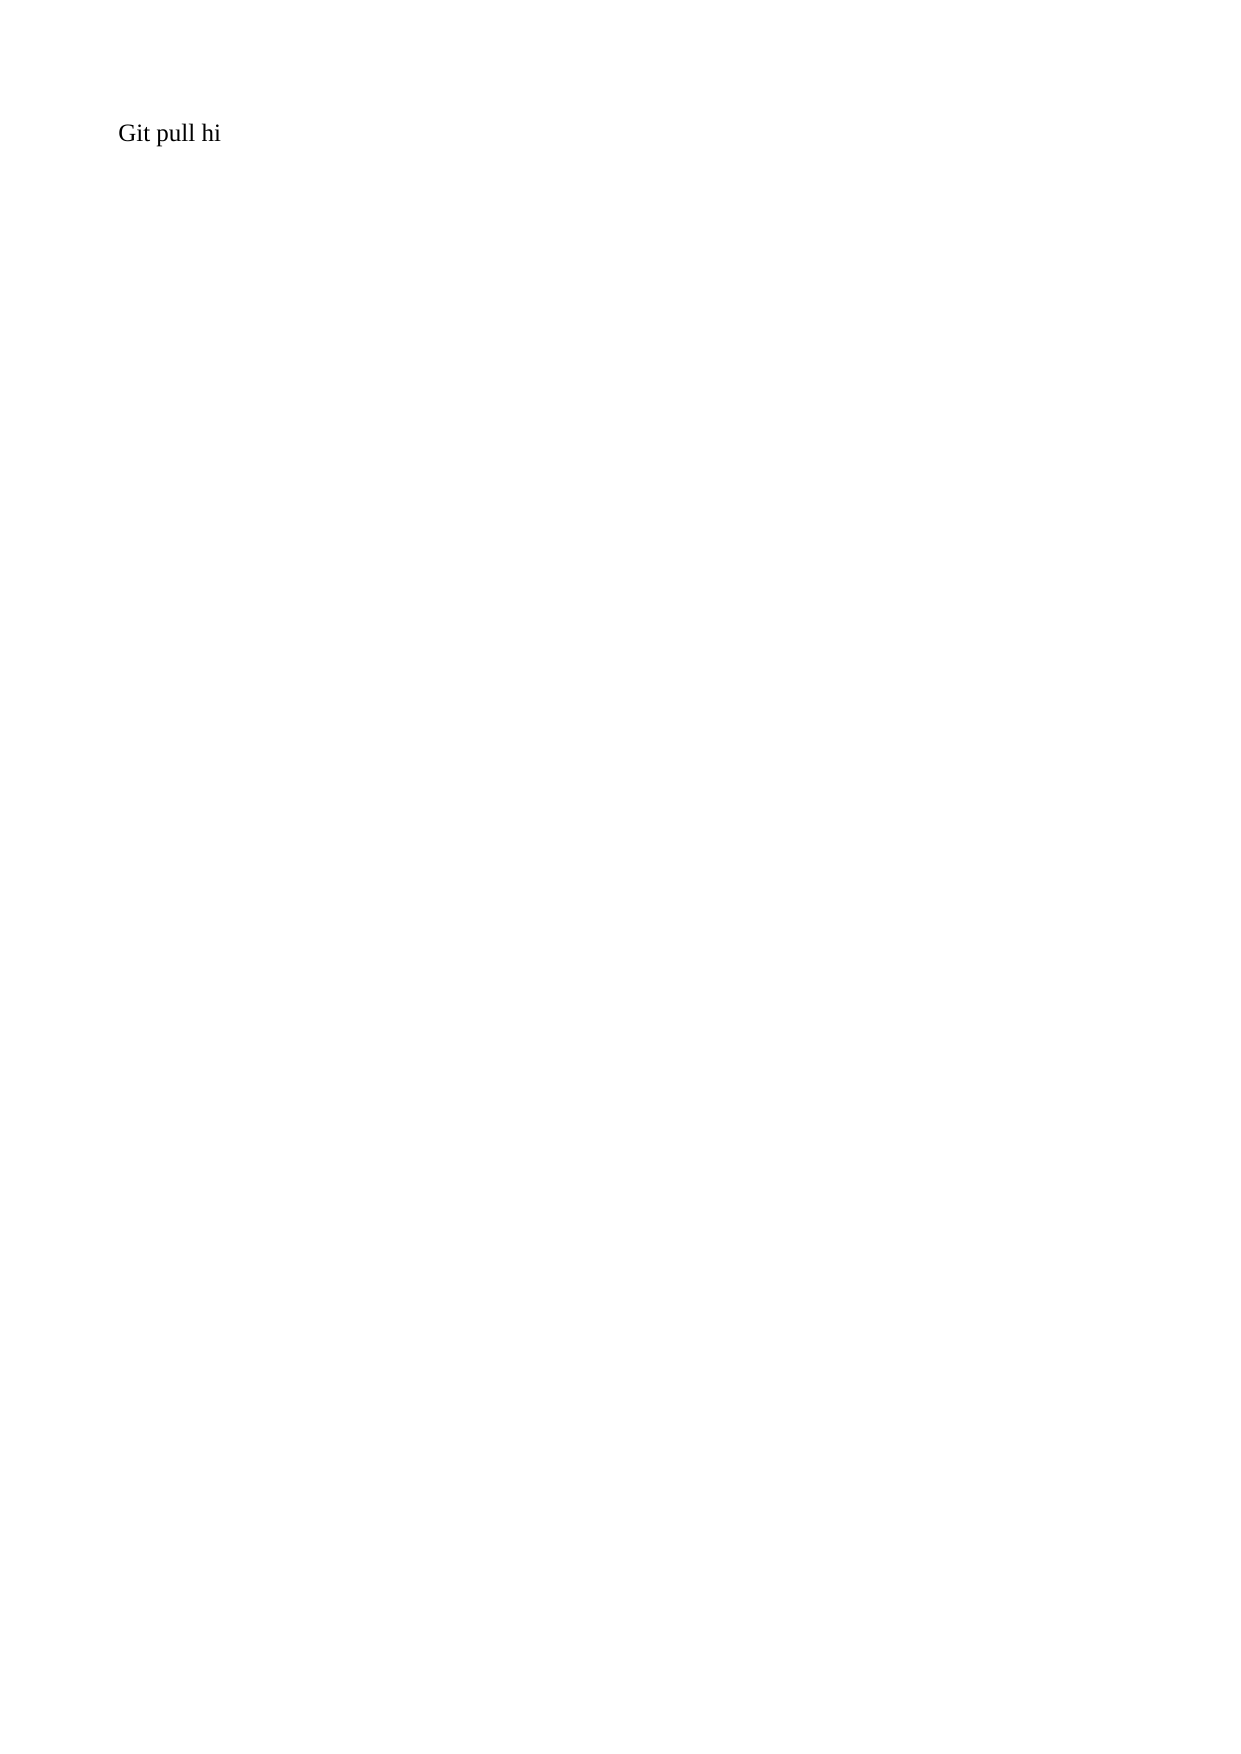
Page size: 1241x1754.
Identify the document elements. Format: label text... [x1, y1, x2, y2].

text Git pull hi [118, 118, 1122, 147]
